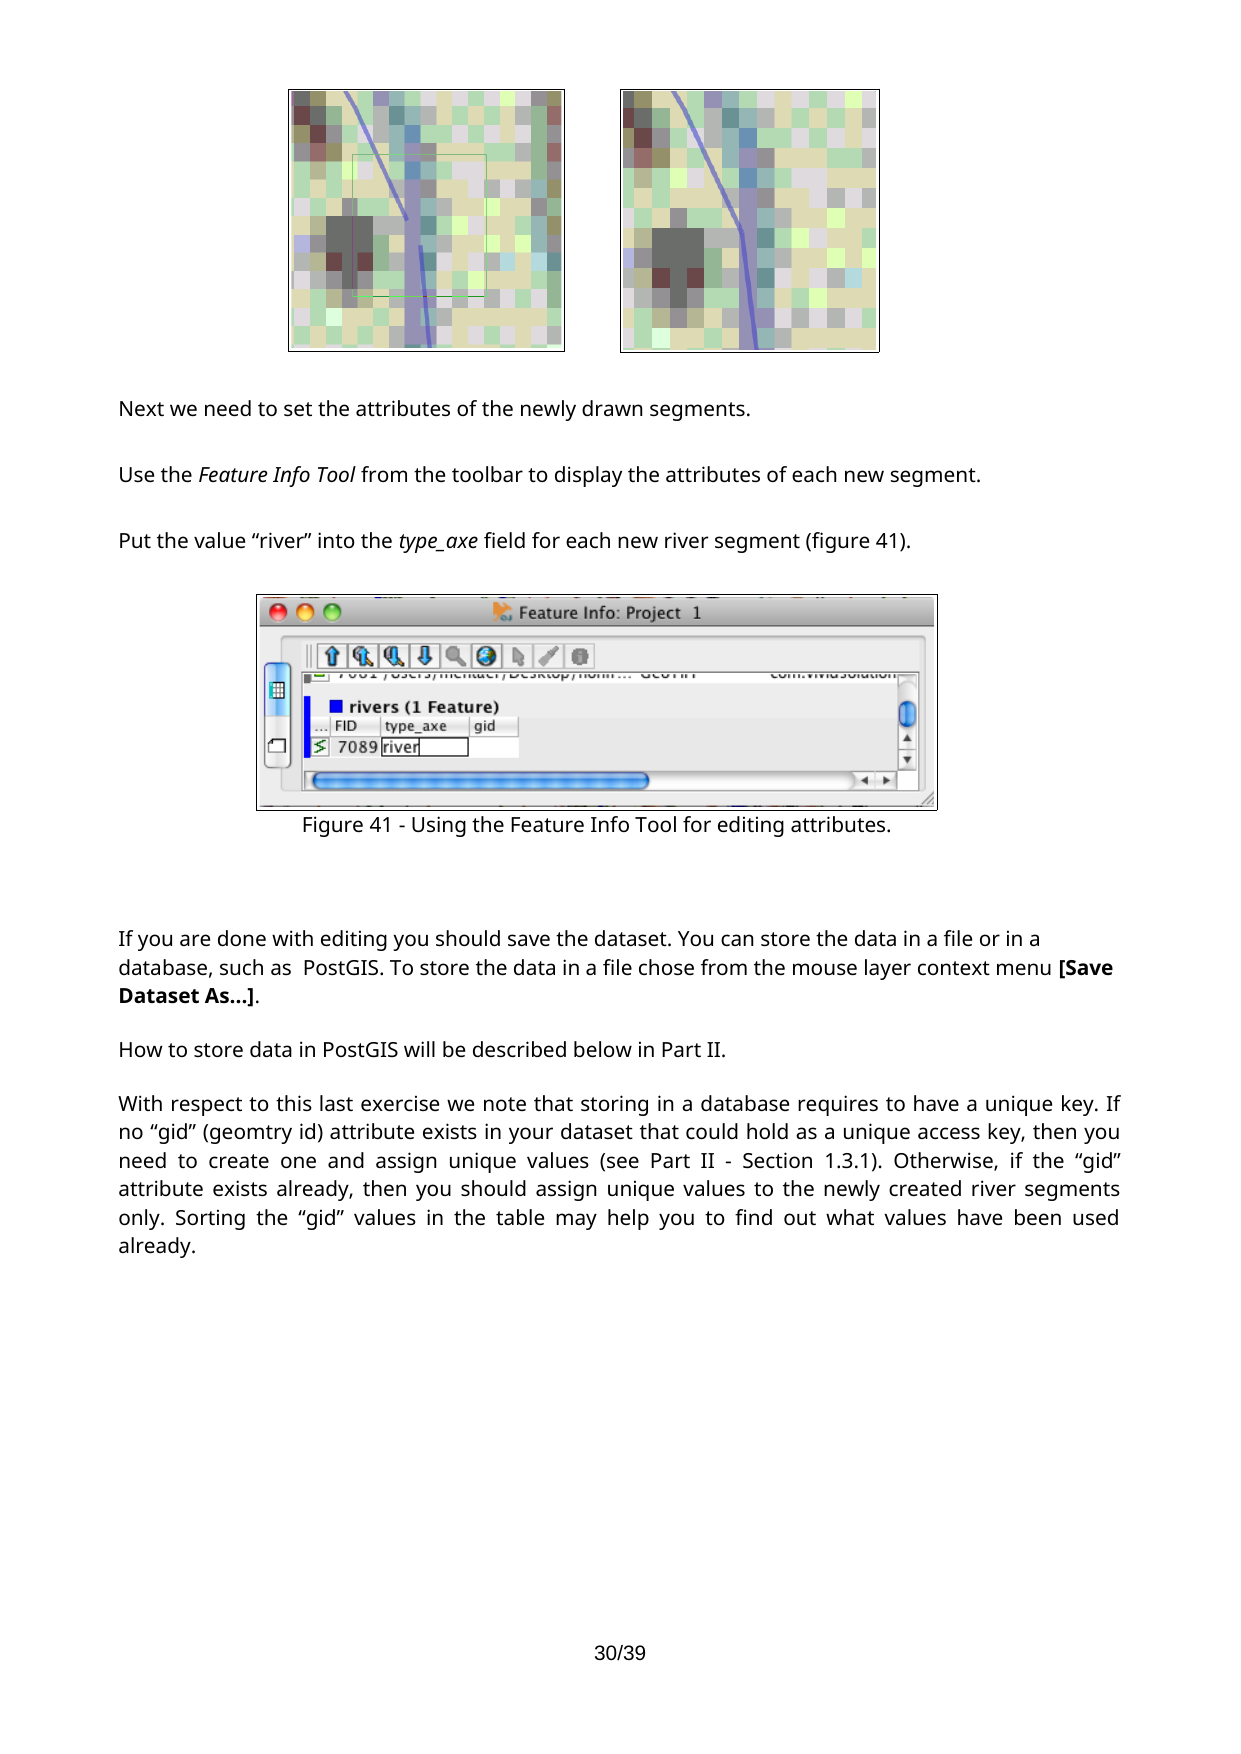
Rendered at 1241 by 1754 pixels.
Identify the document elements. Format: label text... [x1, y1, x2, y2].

text How to store data in PostGIS will be described below in Part II. [118, 1035, 1122, 1063]
table_header [938, 89, 1123, 352]
text With respect to this last exercise we note that storing in a database requires to have a unique key. If no “gid” (geomtry id) attribute exists in your dataset that could hold as a unique access key, then you need to create one and assign unique values (see Part II - Section 1.3.1). Otherwise, if the “gid” attribute exists already, then you should assign unique values to the newly created river segments only. Sorting the “gid” values in the table may help you to find out what values have been used already. [118, 1089, 1122, 1259]
table_header [880, 89, 938, 352]
picture [259, 597, 934, 807]
table_header [289, 90, 564, 351]
table_header [565, 89, 620, 352]
text If you are done with editing you should save the dataset. You can store the data in a file or in a database, such as PostGIS. To store the data in a file chose from the mouse layer context menu [Save Dataset As...]. [118, 924, 1122, 1009]
text Figure 41 - Using the Feature Info Tool for editing attributes. [202, 607, 992, 839]
text [257, 595, 937, 810]
picture [623, 91, 876, 350]
table_header [621, 90, 879, 352]
text Put the value “river” into the type_axe field for each new river segment (figure 41). [118, 526, 1122, 555]
picture [291, 91, 562, 348]
text Use the Feature Info Tool from the toolbar to display the attributes of each new segment. [118, 460, 1122, 489]
table_header [118, 89, 288, 352]
text Next we need to set the attributes of the newly drawn segments. [118, 394, 1122, 423]
